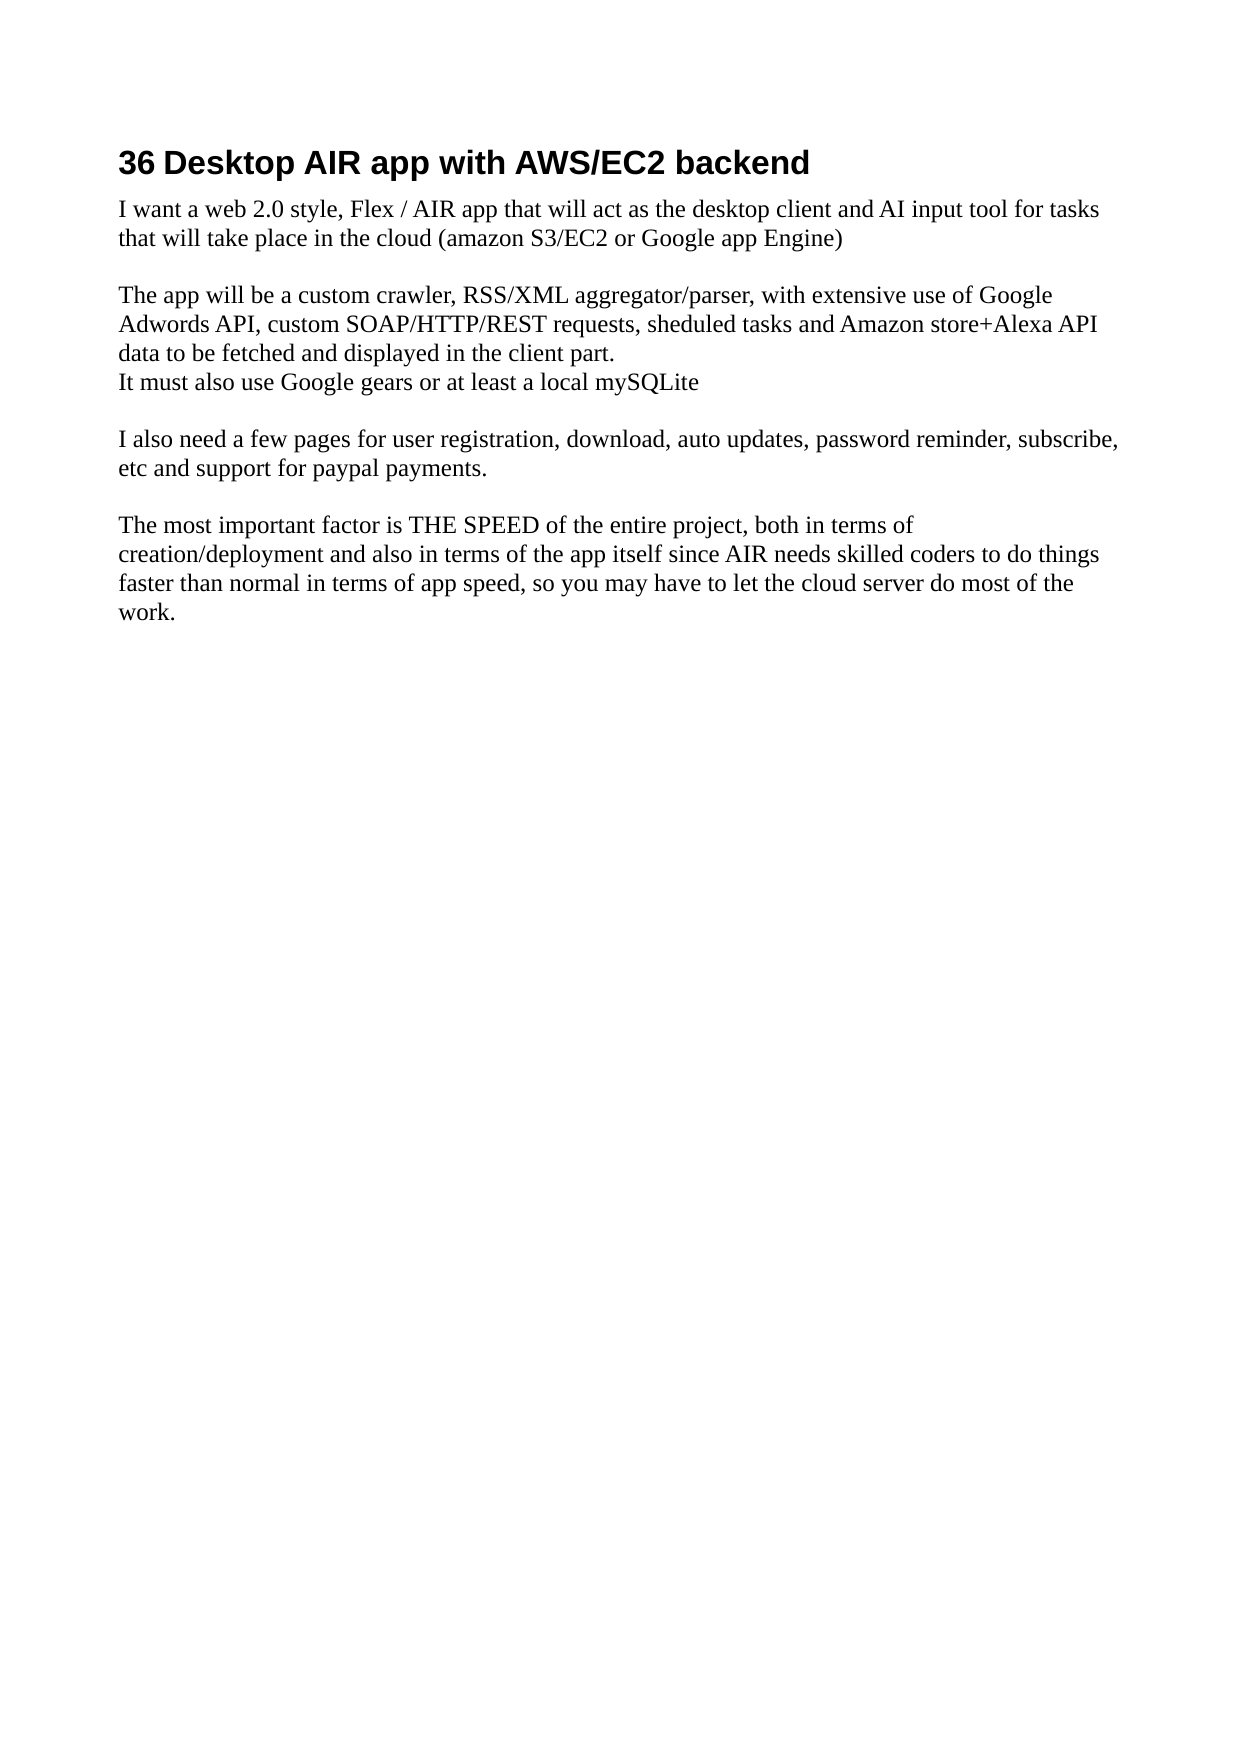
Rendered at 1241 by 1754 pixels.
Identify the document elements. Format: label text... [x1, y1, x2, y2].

text I want a web 2.0 style, Flex / AIR app that will act as the desktop client and AI input tool for tasks that will take place in the cloud (amazon S3/EC2 or Google app Engine) The app will be a custom crawler, RSS/XML aggregator/parser, with extensive use of Google Adwords API, custom SOAP/HTTP/REST requests, sheduled tasks and Amazon store+Alexa API data to be fetched and displayed in the client part. It must also use Google gears or at least a local mySQLite I also need a few pages for user registration, download, auto updates, password reminder, subscribe, etc and support for paypal payments. The most important factor is THE SPEED of the entire project, both in terms of creation/deployment and also in terms of the app itself since AIR needs skilled coders to do things faster than normal in terms of app speed, so you may have to let the cloud server do most of the work. [118, 194, 1122, 626]
subtitle Desktop AIR app with AWS/EC2 backend [118, 143, 1122, 182]
